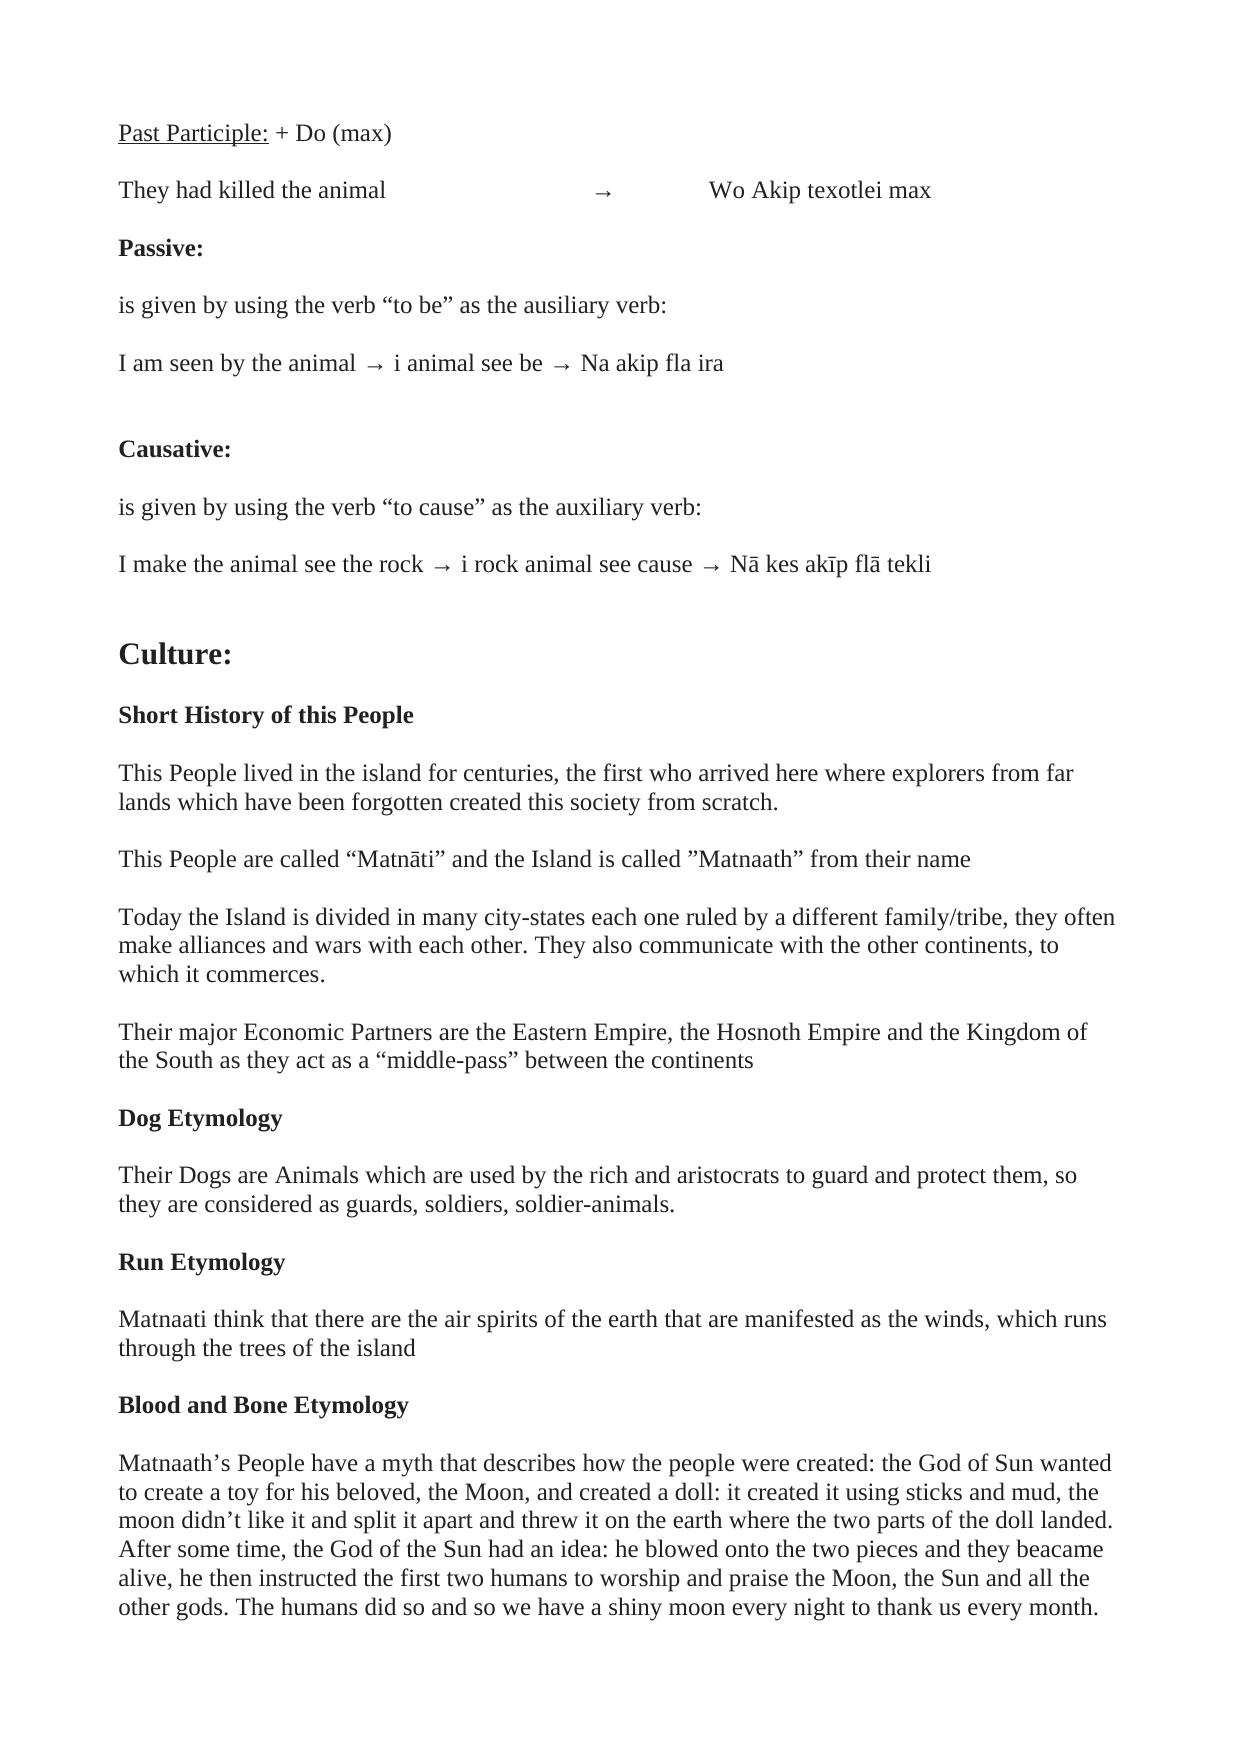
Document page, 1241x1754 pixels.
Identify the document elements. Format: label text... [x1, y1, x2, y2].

text Matnaati think that there are the air spirits of the earth that are manifested as the winds, which runs through the trees of the island [118, 1304, 1122, 1362]
text Run Etymology [118, 1247, 1122, 1275]
text is given by using the verb “to be” as the ausiliary verb: [118, 291, 1122, 319]
text Matnaath’s People have a myth that describes how the people were created: the God of Sun wanted to create a toy for his beloved, the Moon, and created a doll: it created it using sticks and mud, the moon didn’t like it and split it apart and threw it on the earth where the two parts of the doll landed. After some time, the God of the Sun had an idea: he blowed onto the two pieces and they beacame alive, he then instructed the first two humans to worship and praise the Moon, the Sun and all the other gods. The humans did so and so we have a shiny moon every night to thank us every month. [118, 1448, 1122, 1620]
text Short History of this People [118, 700, 1122, 729]
text Passive: [118, 233, 1122, 262]
text Their Dogs are Animals which are used by the rich and aristocrats to guard and protect them, so they are considered as guards, soldiers, soldier-animals. [118, 1160, 1122, 1218]
text I make the animal see the rock → i rock animal see cause → Nā kes akīp flā tekli [118, 549, 1122, 578]
text Today the Island is divided in many city-states each one ruled by a different family/tribe, they often make alliances and wars with each other. They also communicate with the other continents, to which it commerces. [118, 902, 1122, 988]
text Their major Economic Partners are the Eastern Empire, the Hosnoth Empire and the Kingdom of the South as they act as a “middle-pass” between the continents [118, 1017, 1122, 1074]
text is given by using the verb “to cause” as the auxiliary verb: [118, 492, 1122, 521]
text Causative: [118, 434, 1122, 463]
text Culture: [118, 636, 1122, 672]
text I am seen by the animal → i animal see be → Na akip fla ira [118, 348, 1122, 377]
text Dog Etymology [118, 1103, 1122, 1132]
text Past Participle: + Do (max) [118, 118, 1122, 147]
text This People are called “Matnāti” and the Island is called ”Matnaath” from their name [118, 844, 1122, 873]
text They had killed the animal → Wo Akip texotlei max [118, 176, 1122, 204]
text Blood and Bone Etymology [118, 1390, 1122, 1419]
text This People lived in the island for centuries, the first who arrived here where explorers from far lands which have been forgotten created this society from scratch. [118, 758, 1122, 815]
